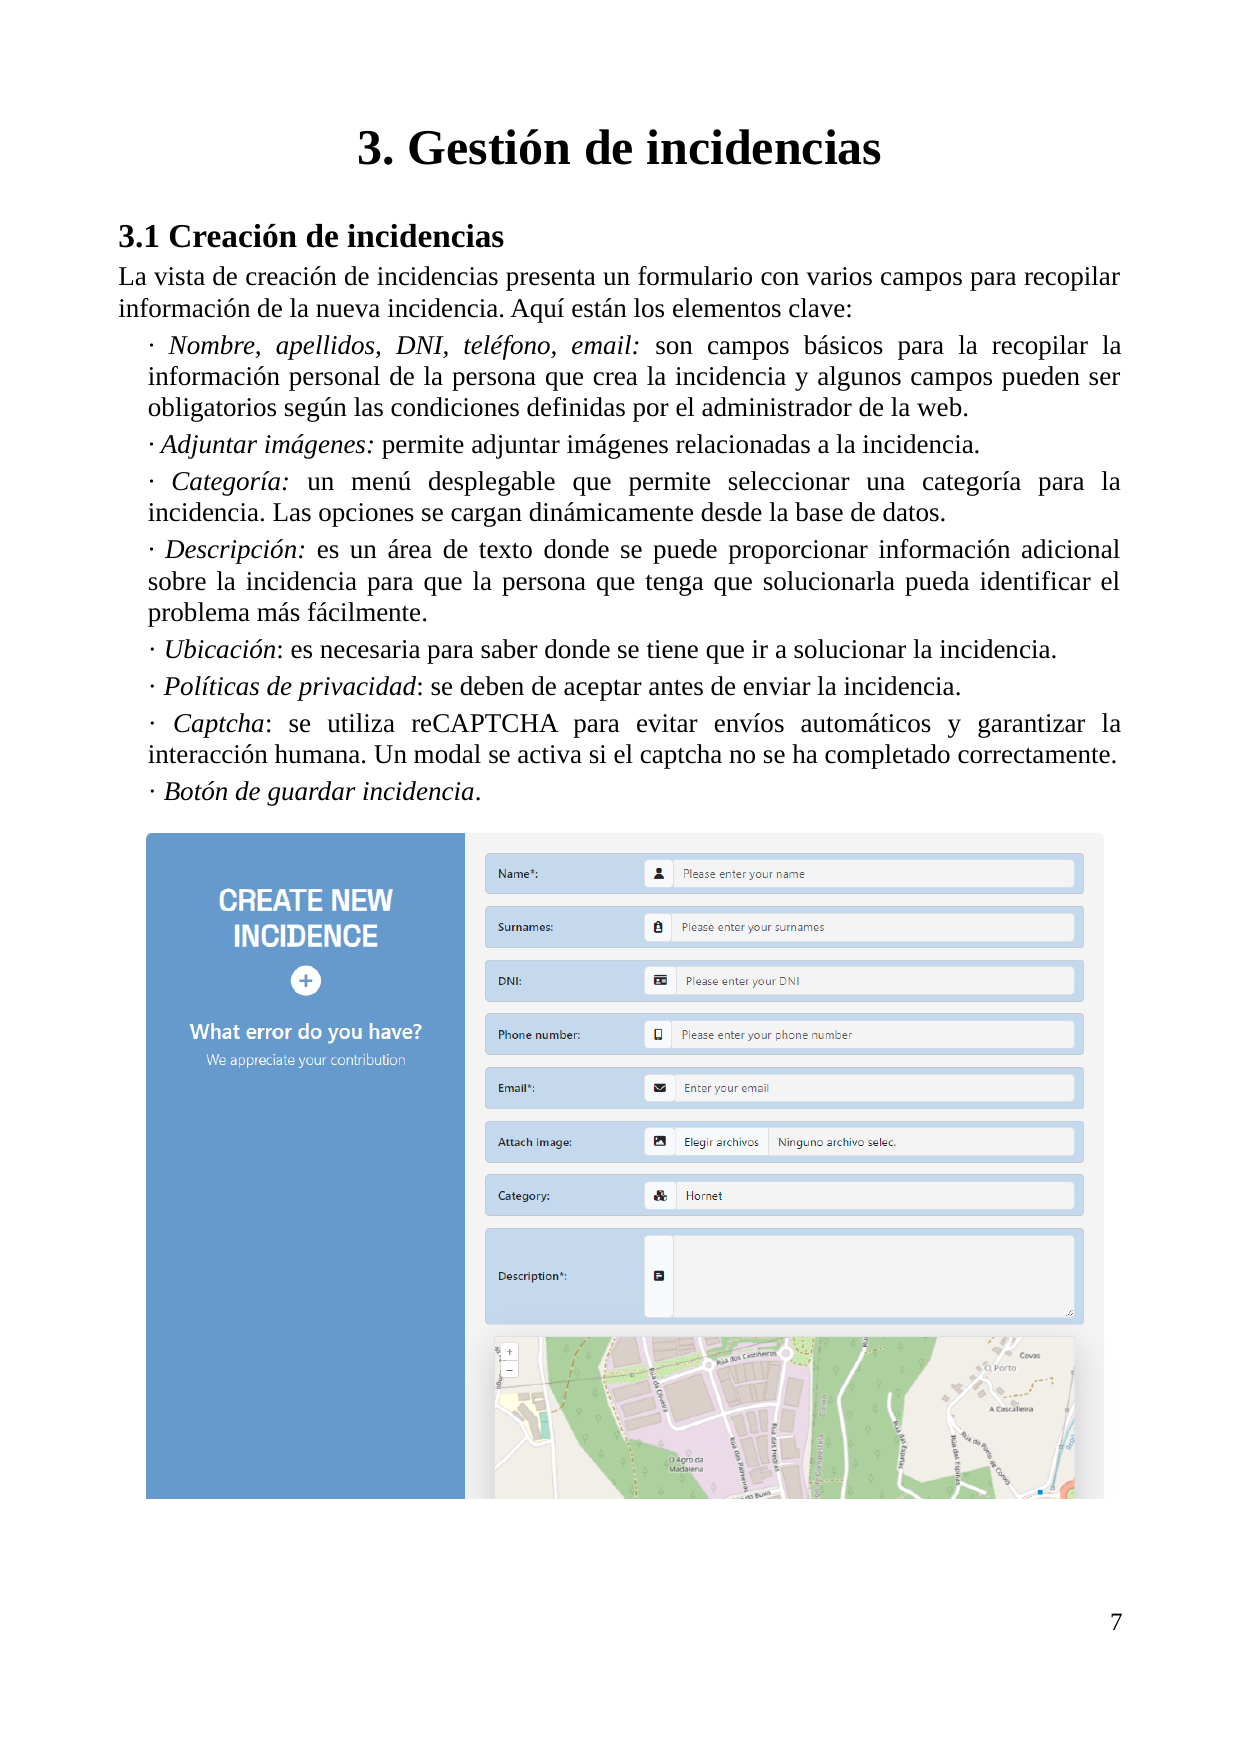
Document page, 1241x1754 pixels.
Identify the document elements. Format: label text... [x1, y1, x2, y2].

text · Captcha: se utiliza reCAPTCHA para evitar envíos automáticos y garantizar la interacción humana. Un modal se activa si el captcha no se ha completado correctamente. [148, 707, 1122, 769]
text · Ubicación: es necesaria para saber donde se tiene que ir a solucionar la incidencia. [148, 633, 1122, 664]
picture [121, 823, 1125, 1499]
text · Políticas de privacidad: se deben de aceptar antes de enviar la incidencia. [148, 670, 1122, 701]
text La vista de creación de incidencias presenta un formulario con varios campos para recopilar información de la nueva incidencia. Aquí están los elementos clave: [118, 261, 1122, 323]
text · Nombre, apellidos, DNI, teléfono, email: son campos básicos para la recopilar la información personal de la persona que crea la incidencia y algunos campos pueden ser obligatorios según las condiciones definidas por el administrador de la web. [148, 329, 1122, 422]
text · Descripción: es un área de texto donde se puede proporcionar información adicional sobre la incidencia para que la persona que tenga que solucionarla pueda identificar el problema más fácilmente. [148, 533, 1122, 627]
text · Botón de guardar incidencia. [148, 775, 1122, 806]
text 3.1 Creación de incidencias [118, 216, 1122, 254]
text · Categoría: un menú desplegable que permite seleccionar una categoría para la incidencia. Las opciones se cargan dinámicamente desde la base de datos. [148, 465, 1122, 527]
text 3. Gestión de incidencias [118, 118, 1122, 176]
text · Adjuntar imágenes: permite adjuntar imágenes relacionadas a la incidencia. [148, 428, 1122, 459]
